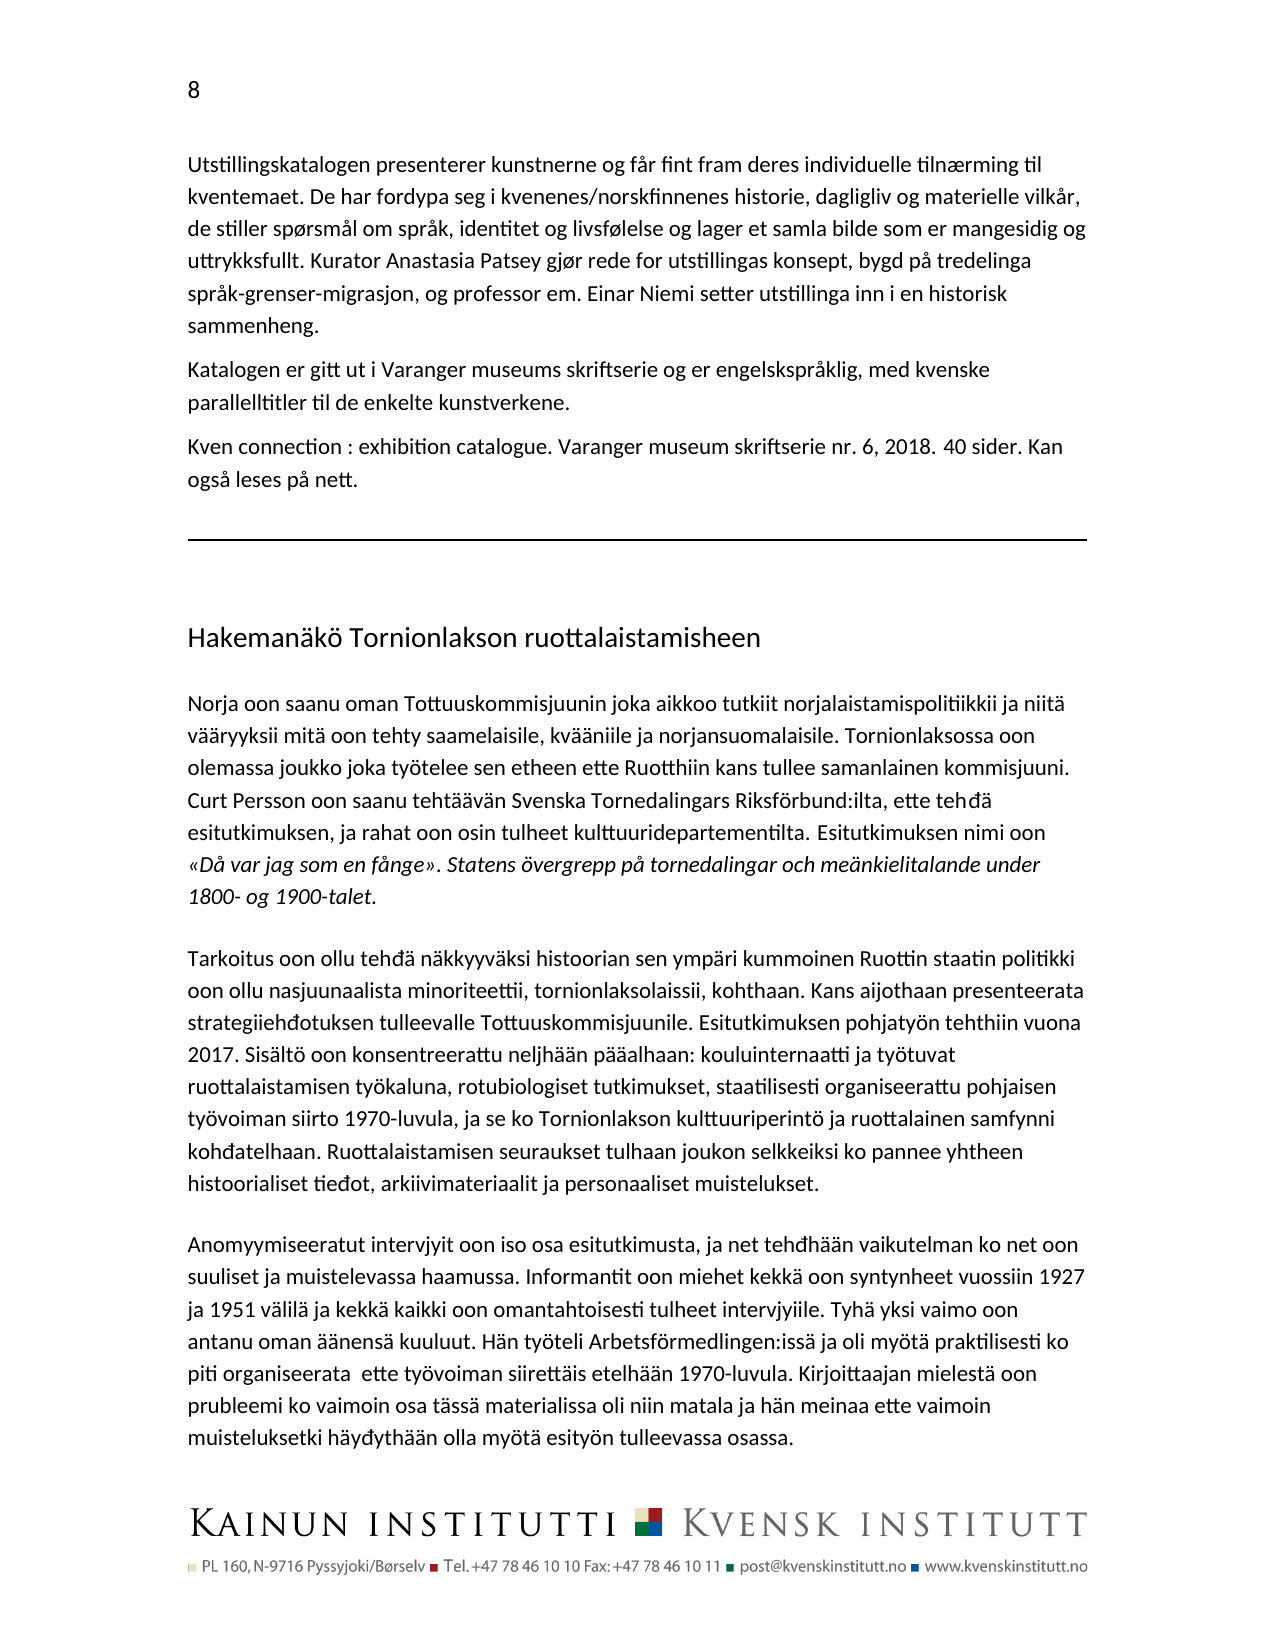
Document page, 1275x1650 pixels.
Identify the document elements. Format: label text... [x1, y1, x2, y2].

text Hakemanäkö Tornionlakson ruottalaistamisheen [187, 619, 1087, 655]
text Utstillingskatalogen presenterer kunstnerne og får fint fram deres individuelle tilnærming til kventemaet. De har fordypa seg i kvenenes/norskfinnenes historie, dagligliv og materielle vilkår, de stiller spørsmål om språk, identitet og livsfølelse og lager et samla bilde som er mangesidig og uttrykksfullt. Kurator Anastasia Patsey gjør rede for utstillingas konsept, bygd på tredelinga språk-grenser-migrasjon, og professor em. Einar Niemi setter utstillinga inn i en historisk sammenheng. [187, 150, 1087, 339]
text Kven connection : exhibition catalogue. Varanger museum skriftserie nr. 6, 2018. 40 sider. Kan også leses på nett. [187, 432, 1087, 493]
text Anomyymiseeratut intervjyit oon iso osa esitutkimusta, ja net tehđhään vaikutelman ko net oon suuliset ja muistelevassa haamussa. Informantit oon miehet kekkä oon syntynheet vuossiin 1927 ja 1951 välilä ja kekkä kaikki oon omantahtoisesti tulheet intervjyiile. Tyhä yksi vaimo oon antanu oman äänensä kuuluut. Hän työteli Arbetsförmedlingen:issä ja oli myötä praktilisesti ko piti organiseerata ette työvoiman siirettäis etelhään 1970-luvula. Kirjoittaajan mielestä oon prubleemi ko vaimoin osa tässä materialissa oli niin matala ja hän meinaa ette vaimoin muisteluksetki häyđythään olla myötä esityön tulleevassa osassa. [187, 1230, 1087, 1451]
text Norja oon saanu oman Tottuuskommisjuunin joka aikkoo tutkiit norjalaistamispolitiikkii ja niitä vääryyksii mitä oon tehty saamelaisile, kvääniile ja norjansuomalaisile. Tornionlaksossa oon olemassa joukko joka työtelee sen etheen ette Ruotthiin kans tullee samanlainen kommisjuuni. Curt Persson oon saanu tehtäävän Svenska Tornedalingars Riksförbund:ilta, ette tehđä esitutkimuksen, ja rahat oon osin tulheet kulttuuridepartementilta. Esitutkimuksen nimi oon «Då var jag som en fånge». Statens övergrepp på tornedalingar och meänkielitalande under 1800- og 1900-talet. [187, 689, 1087, 910]
text Katalogen er gitt ut i Varanger museums skriftserie og er engelskspråklig, med kvenske parallelltitler til de enkelte kunstverkene. [187, 356, 1087, 416]
text Tarkoitus oon ollu tehđä näkkyyväksi histoorian sen ympäri kummoinen Ruottin staatin politikki oon ollu nasjuunaalista minoriteettii, tornionlaksolaissii, kohthaan. Kans aijothaan presenteerata strategiiehđotuksen tulleevalle Tottuuskommisjuunile. Esitutkimuksen pohjatyön tehthiin vuona 2017. Sisältö oon konsentreerattu neljhään pääalhaan: kouluinternaatti ja työtuvat ruottalaistamisen työkaluna, rotubiologiset tutkimukset, staatilisesti organiseerattu pohjaisen työvoiman siirto 1970-luvula, ja se ko Tornionlakson kulttuuriperintö ja ruottalainen samfynni kohđatelhaan. Ruottalaistamisen seuraukset tulhaan joukon selkkeiksi ko pannee yhtheen histoorialiset tieđot, arkiivimateriaalit ja personaaliset muistelukset. [187, 944, 1087, 1197]
picture [187, 1508, 1088, 1577]
